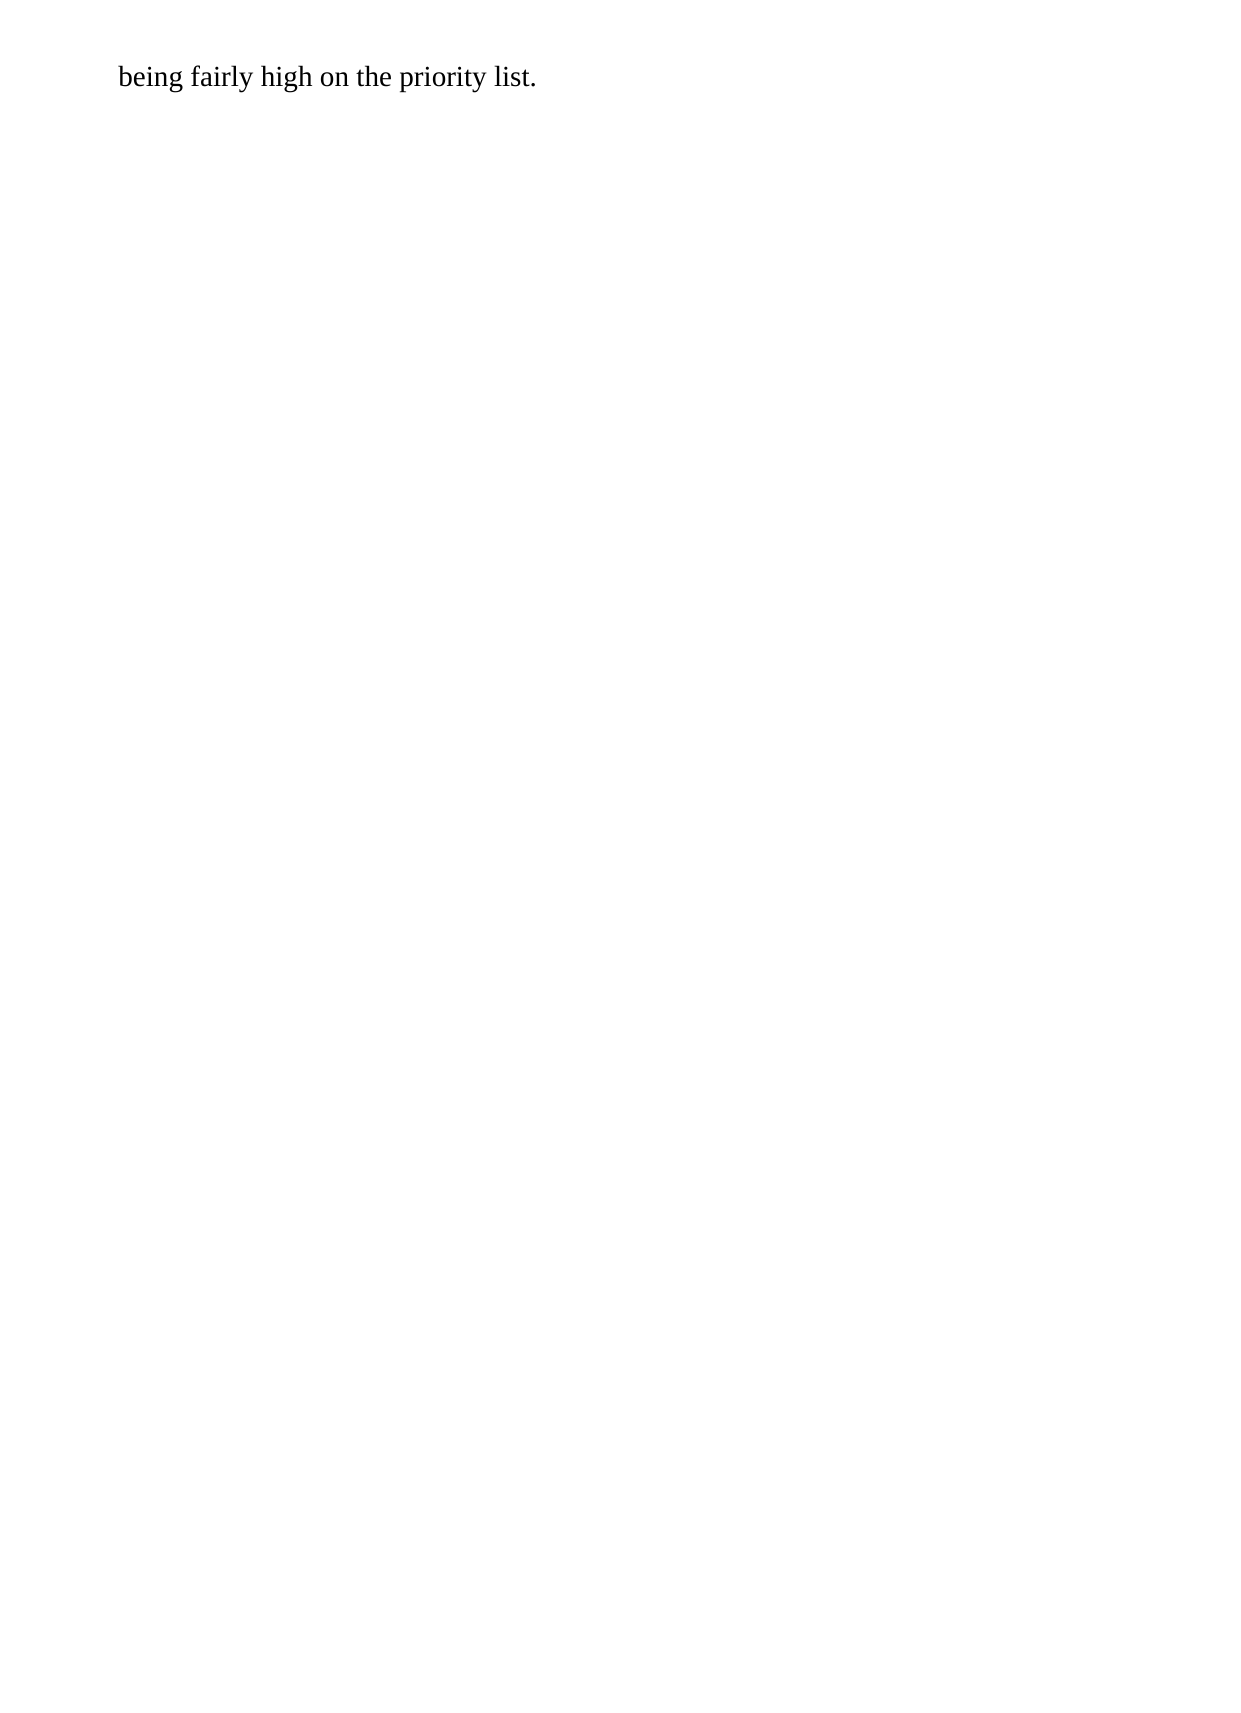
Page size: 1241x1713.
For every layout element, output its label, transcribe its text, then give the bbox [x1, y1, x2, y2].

text being fairly high on the priority list. [118, 59, 1122, 93]
